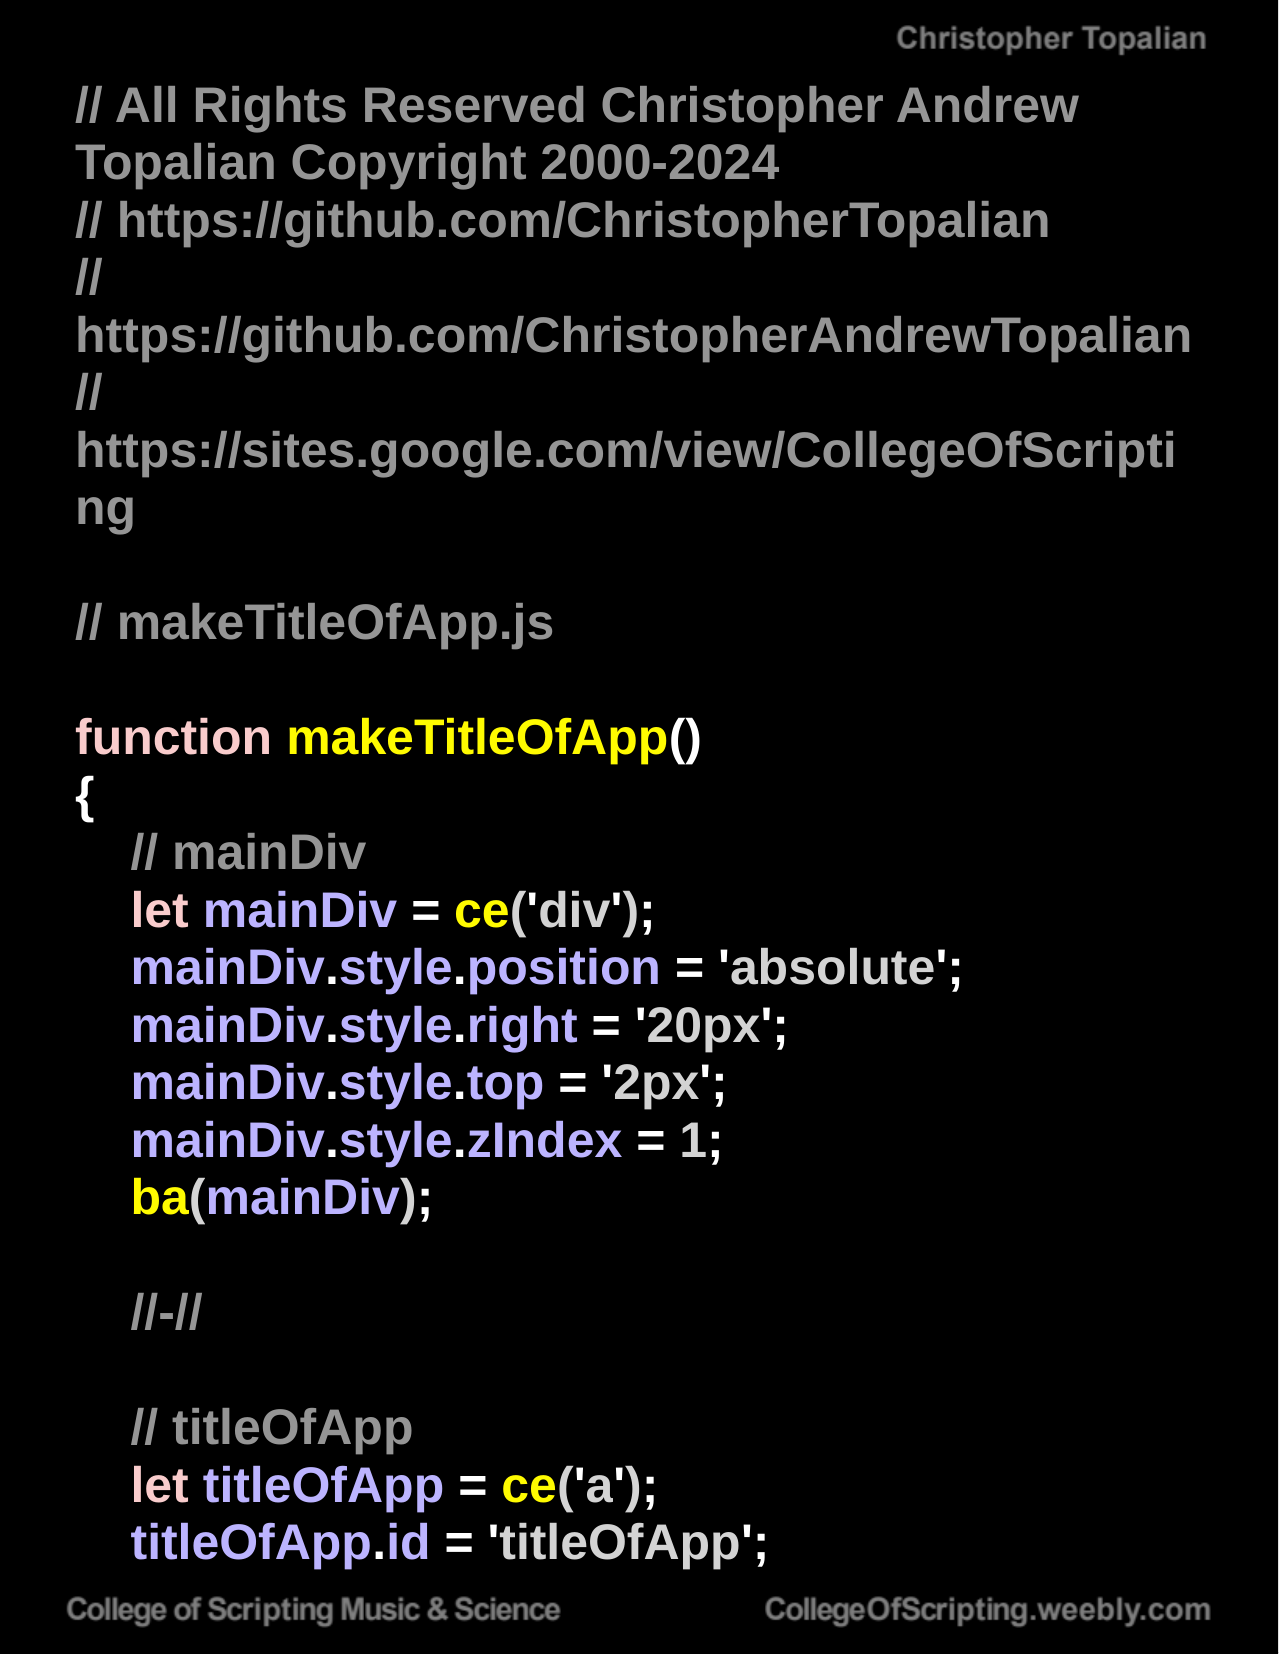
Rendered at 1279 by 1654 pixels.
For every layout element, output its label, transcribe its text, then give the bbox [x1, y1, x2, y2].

text mainDiv.style.top = '2px'; [75, 1052, 1203, 1110]
text // makeTitleOfApp.js [75, 592, 1203, 650]
text let titleOfApp = ce('a'); [75, 1455, 1203, 1512]
text let mainDiv = ce('div'); [75, 880, 1203, 937]
text // https://sites.google.com/view/CollegeOfScripting [75, 362, 1203, 535]
text // All Rights Reserved Christopher Andrew Topalian Copyright 2000-2024 [75, 75, 1203, 190]
text mainDiv.style.position = 'absolute'; [75, 937, 1203, 995]
text // https://github.com/ChristopherTopalian [75, 190, 1203, 247]
text { [75, 765, 1203, 822]
text // mainDiv [75, 822, 1203, 880]
text function makeTitleOfApp() [75, 707, 1203, 765]
text mainDiv.style.right = '20px'; [75, 995, 1203, 1052]
text titleOfApp.id = 'titleOfApp'; [75, 1512, 1203, 1570]
text // https://github.com/ChristopherAndrewTopalian [75, 247, 1203, 362]
text ba(mainDiv); [75, 1167, 1203, 1225]
text // titleOfApp [75, 1397, 1203, 1455]
text mainDiv.style.zIndex = 1; [75, 1110, 1203, 1167]
text //-// [75, 1282, 1203, 1340]
